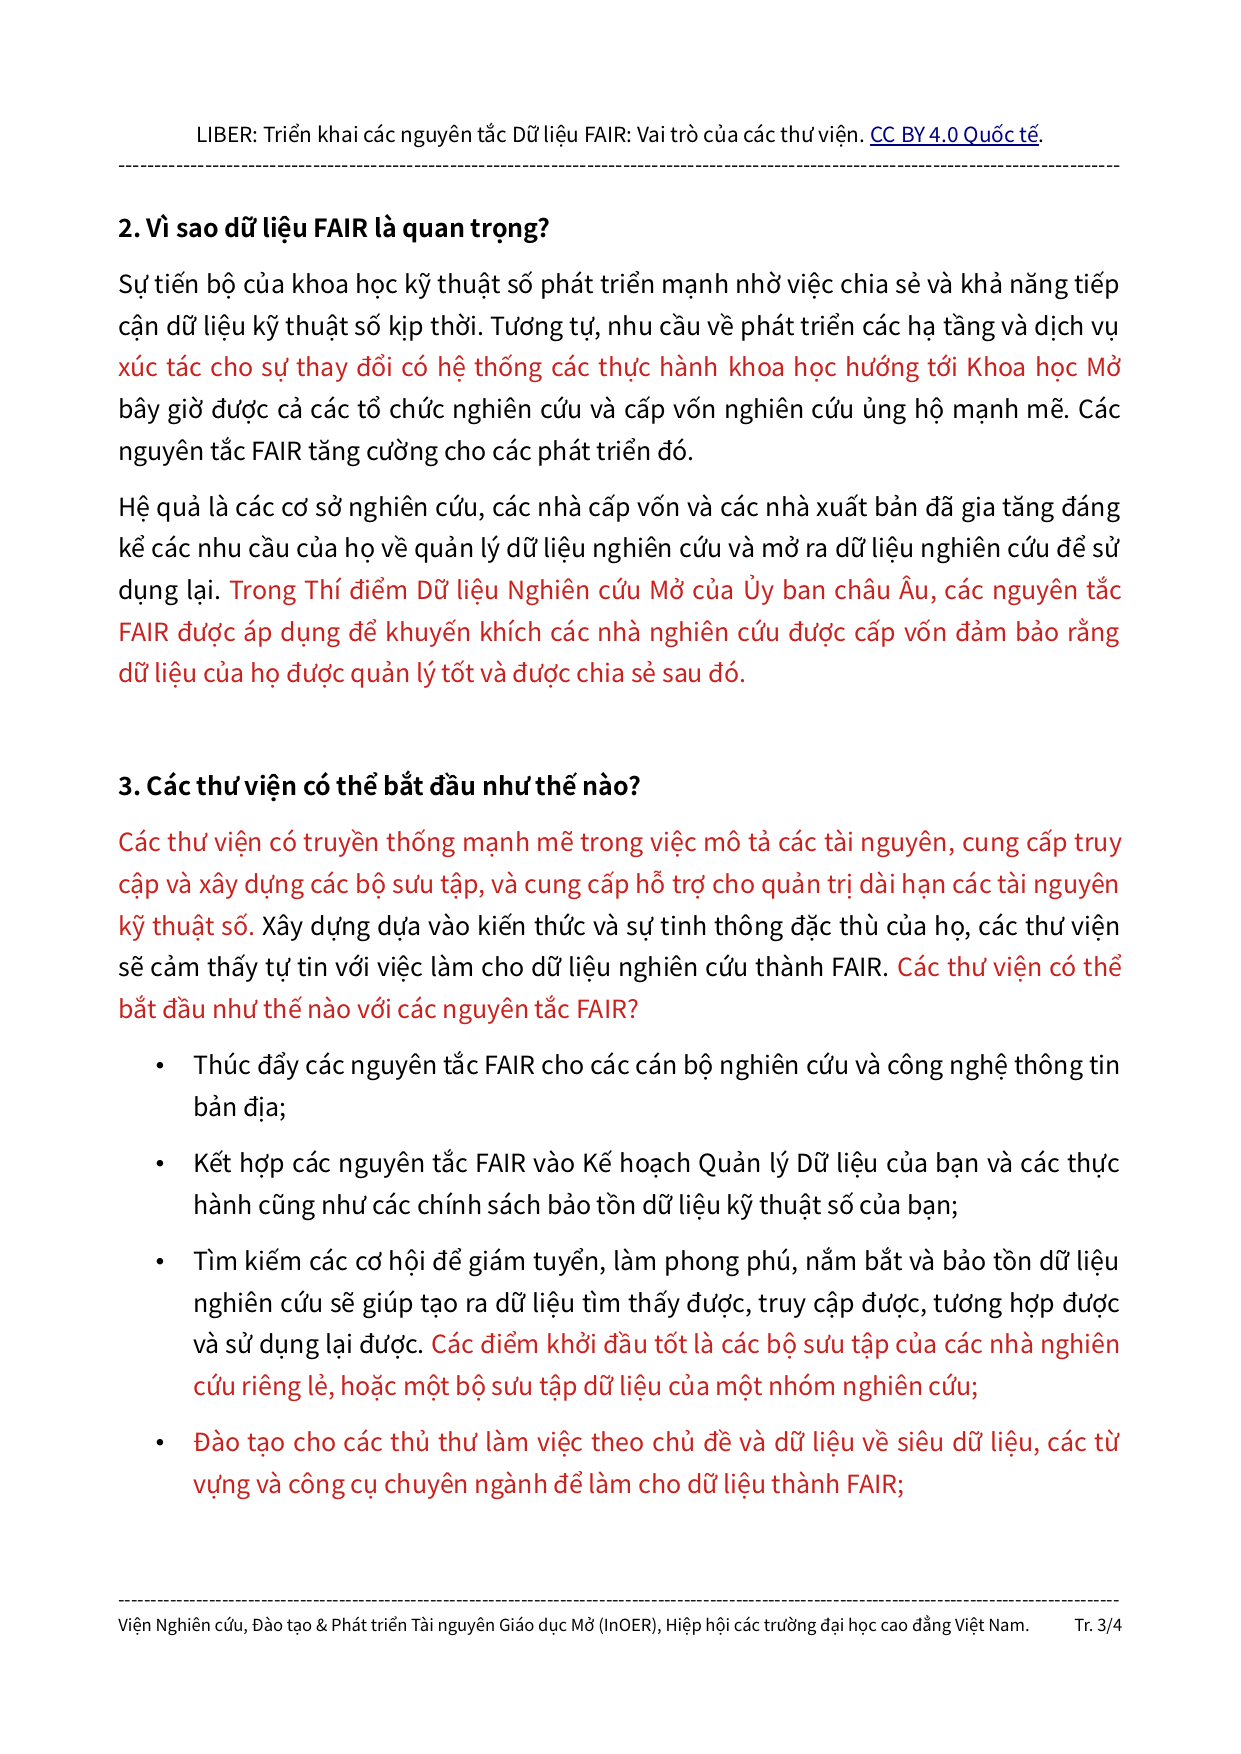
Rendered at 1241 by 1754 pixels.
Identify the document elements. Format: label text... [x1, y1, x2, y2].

list Tìm kiếm các cơ hội để giám tuyển, làm phong phú, nắm bắt và bảo tồn dữ liệu nghiên cứu sẽ giúp tạo ra dữ liệu tìm thấy được, truy cập được, tương hợp được và sử dụng lại được. Các điểm khởi đầu tốt là các bộ sưu tập của các nhà nghiên cứu riêng lẻ, hoặc một bộ sưu tập dữ liệu của một nhóm nghiên cứu; [156, 1241, 1122, 1403]
list Đào tạo cho các thủ thư làm việc theo chủ đề và dữ liệu về siêu dữ liệu, các từ vựng và công cụ chuyên ngành để làm cho dữ liệu thành FAIR; [156, 1423, 1122, 1501]
text 2. Vì sao dữ liệu FAIR là quan trọng? [118, 208, 1122, 244]
text 3. Các thư viện có thể bắt đầu như thế nào? [118, 766, 1122, 803]
list Thúc đẩy các nguyên tắc FAIR cho các cán bộ nghiên cứu và công nghệ thông tin bản địa; [156, 1046, 1122, 1123]
list Kết hợp các nguyên tắc FAIR vào Kế hoạch Quản lý Dữ liệu của bạn và các thực hành cũng như các chính sách bảo tồn dữ liệu kỹ thuật số của bạn; [156, 1143, 1122, 1221]
text Các thư viện có truyền thống mạnh mẽ trong việc mô tả các tài nguyên, cung cấp truy cập và xây dựng các bộ sưu tập, và cung cấp hỗ trợ cho quản trị dài hạn các tài nguyên kỹ thuật số. Xây dựng dựa vào kiến thức và sự tinh thông đặc thù của họ, các thư viện sẽ cảm thấy tự tin với việc làm cho dữ liệu nghiên cứu thành FAIR. Các thư viện có thể bắt đầu như thế nào với các nguyên tắc FAIR? [118, 823, 1122, 1026]
text Sự tiến bộ của khoa học kỹ thuật số phát triển mạnh nhờ việc chia sẻ và khả năng tiếp cận dữ liệu kỹ thuật số kịp thời. Tương tự, nhu cầu về phát triển các hạ tầng và dịch vụ xúc tác cho sự thay đổi có hệ thống các thực hành khoa học hướng tới Khoa học Mở bây giờ được cả các tổ chức nghiên cứu và cấp vốn nghiên cứu ủng hộ mạnh mẽ. Các nguyên tắc FAIR tăng cường cho các phát triển đó. [118, 264, 1122, 467]
text Hệ quả là các cơ sở nghiên cứu, các nhà cấp vốn và các nhà xuất bản đã gia tăng đáng kể các nhu cầu của họ về quản lý dữ liệu nghiên cứu và mở ra dữ liệu nghiên cứu để sử dụng lại. Trong Thí điểm Dữ liệu Nghiên cứu Mở của Ủy ban châu Âu, các nguyên tắc FAIR được áp dụng để khuyến khích các nhà nghiên cứu được cấp vốn đảm bảo rằng dữ liệu của họ được quản lý tốt và được chia sẻ sau đó. [118, 487, 1122, 690]
